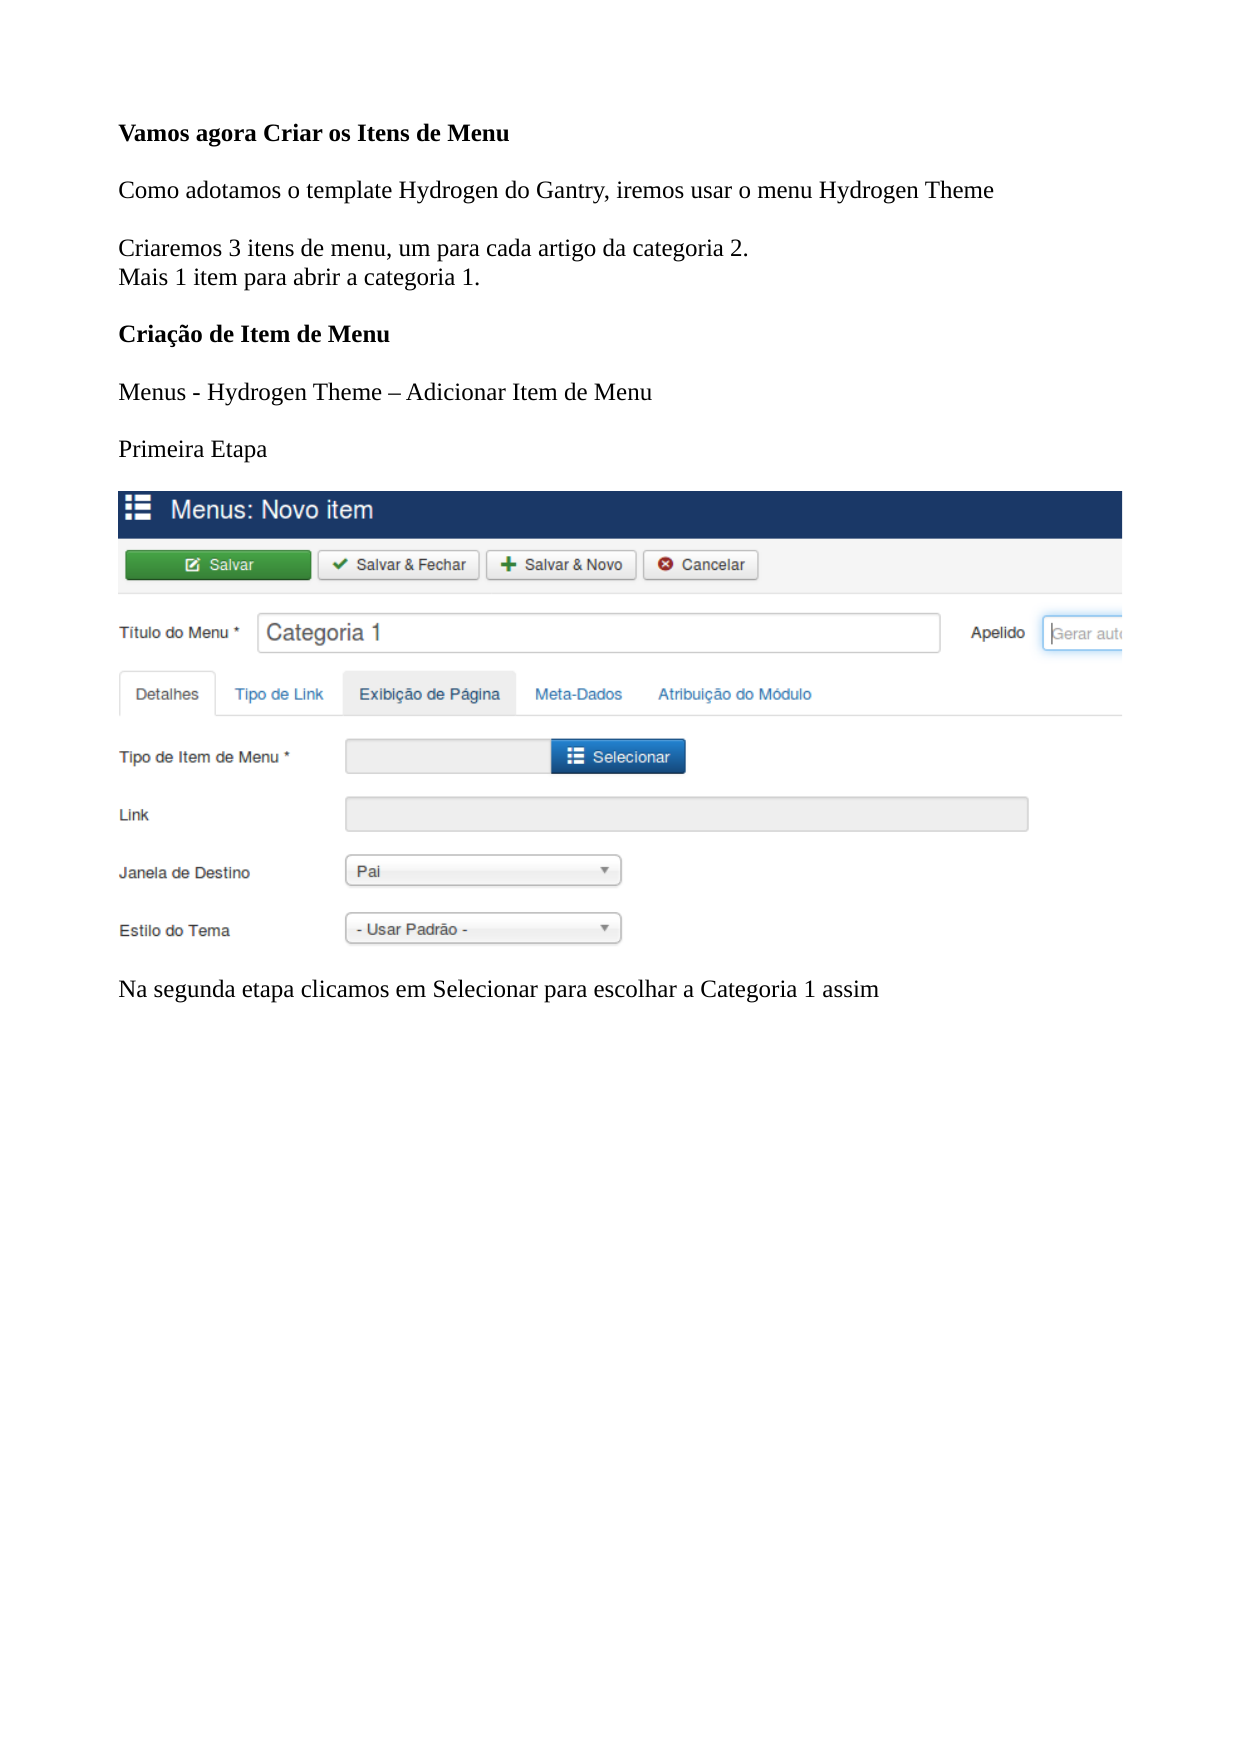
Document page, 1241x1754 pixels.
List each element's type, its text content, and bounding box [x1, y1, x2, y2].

text Criaremos 3 itens de menu, um para cada artigo da categoria 2. [118, 233, 1122, 262]
text Na segunda etapa clicamos em Selecionar para escolhar a Categoria 1 assim [118, 974, 1122, 1002]
text Vamos agora Criar os Itens de Menu [118, 118, 1122, 147]
text Mais 1 item para abrir a categoria 1. [118, 262, 1122, 291]
text Como adotamos o template Hydrogen do Gantry, iremos usar o menu Hydrogen Theme [118, 176, 1122, 204]
text Criação de Item de Menu [118, 319, 1122, 348]
text Menus - Hydrogen Theme – Adicionar Item de Menu [118, 377, 1122, 406]
text Primeira Etapa [118, 434, 1122, 463]
picture [118, 491, 1123, 974]
